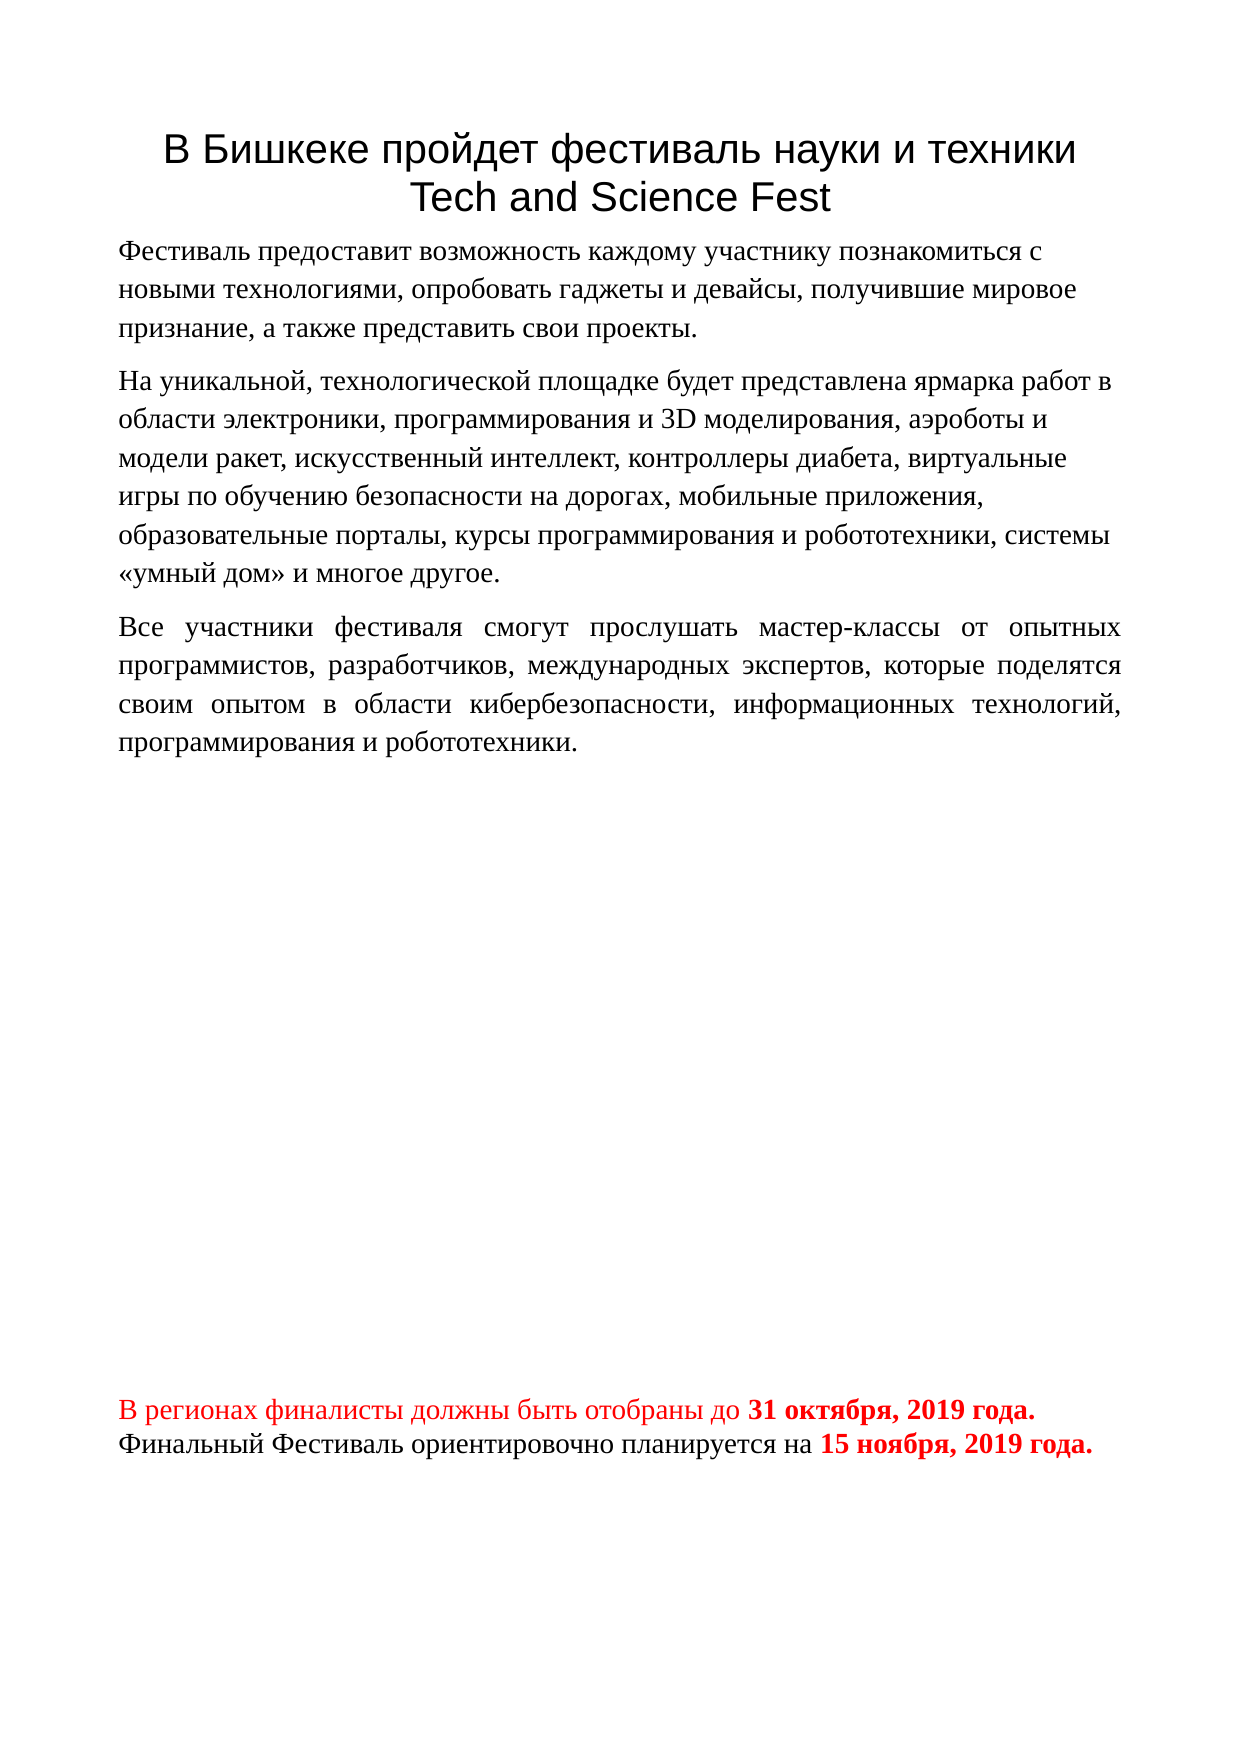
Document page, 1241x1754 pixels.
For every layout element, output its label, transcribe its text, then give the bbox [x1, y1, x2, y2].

subtitle В Бишкеке пройдет фестиваль науки и техники Tech and Science Fest [118, 124, 1122, 220]
list В регионах финалисты должны быть отобраны до 31 октября, 2019 года. [118, 1392, 1122, 1426]
text Все участники фестиваля смогут прослушать мастер-классы от опытных программистов, разработчиков, международных экспертов, которые поделятся своим опытом в области кибербезопасности, информационных технологий, программирования и робототехники. [118, 609, 1122, 758]
list Финальный Фестиваль ориентировочно планируется на 15 ноября, 2019 года. [118, 1426, 1122, 1459]
text На уникальной, технологической площадке будет представлена ярмарка работ в области электроники, программирования и 3D моделирования, аэроботы и модели ракет, искусственный интеллект, контроллеры диабета, виртуальные игры по обучению безопасности на дорогах, мобильные приложения, образовательные порталы, курсы программирования и робототехники, системы «умный дом» и многое другое. [118, 363, 1122, 589]
text Фестиваль предоставит возможность каждому участнику познакомиться с новыми технологиями, опробовать гаджеты и девайсы, получившие мировое признание, а также представить свои проекты. [118, 233, 1122, 343]
